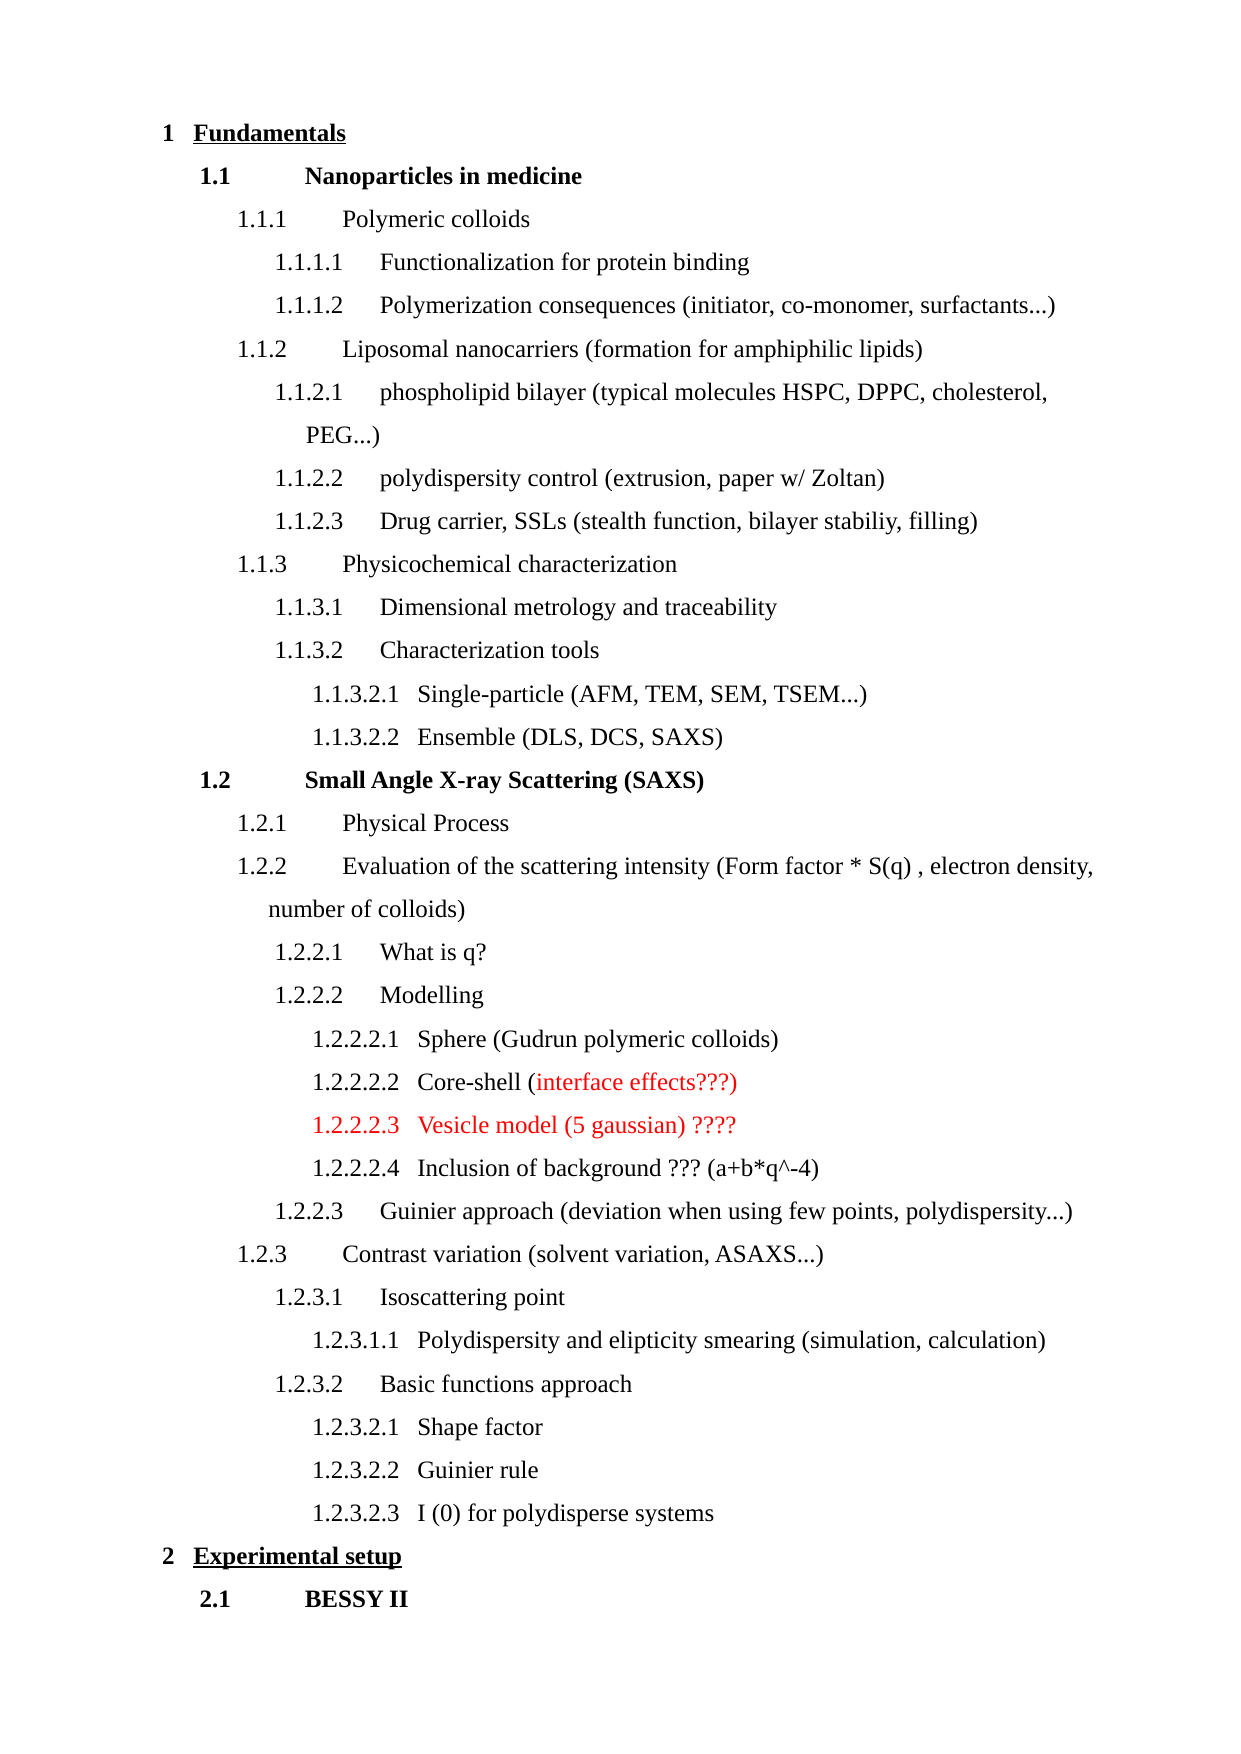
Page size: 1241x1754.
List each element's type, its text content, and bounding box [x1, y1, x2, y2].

list phospholipid bilayer (typical molecules HSPC, DPPC, cholesterol, PEG...) [268, 377, 1122, 449]
list Vesicle model (5 gaussian) ???? [306, 1110, 1122, 1139]
list Sphere (Gudrun polymeric colloids) [306, 1024, 1122, 1052]
list Polydispersity and elipticity smearing (simulation, calculation) [306, 1326, 1122, 1354]
list Liposomal nanocarriers (formation for amphiphilic lipids) [231, 334, 1122, 362]
list Physicochemical characterization [231, 549, 1122, 578]
list Basic functions approach [268, 1369, 1122, 1397]
list Guinier approach (deviation when using few points, polydispersity...) [268, 1196, 1122, 1225]
list Single-particle (AFM, TEM, SEM, TSEM...) [306, 679, 1122, 707]
list polydispersity control (extrusion, paper w/ Zoltan) [268, 463, 1122, 492]
list Modelling [268, 981, 1122, 1009]
list Evaluation of the scattering intensity (Form factor * S(q) , electron density, number of colloids) [231, 851, 1122, 923]
list Dimensional metrology and traceability [268, 592, 1122, 621]
list Drug carrier, SSLs (stealth function, bilayer stabiliy, filling) [268, 506, 1122, 535]
list I (0) for polydisperse systems [306, 1498, 1122, 1527]
list Ensemble (DLS, DCS, SAXS) [306, 722, 1122, 751]
list Inclusion of background ??? (a+b*q^-4) [306, 1153, 1122, 1182]
list What is q? [268, 937, 1122, 966]
list Polymeric colloids [231, 204, 1122, 233]
list Physical Process [231, 808, 1122, 837]
list Core-shell (interface effects???) [306, 1067, 1122, 1096]
list Nanoparticles in medicine [193, 161, 1122, 190]
list Small Angle X-ray Scattering (SAXS) [193, 765, 1122, 794]
list Characterization tools [268, 636, 1122, 664]
list Guinier rule [306, 1455, 1122, 1484]
list Shape factor [306, 1412, 1122, 1441]
list Fundamentals [156, 118, 1122, 147]
list Polymerization consequences (initiator, co-monomer, surfactants...) [268, 291, 1122, 319]
list BESSY II [193, 1584, 1122, 1613]
list Contrast variation (solvent variation, ASAXS...) [231, 1239, 1122, 1268]
list Functionalization for protein binding [268, 247, 1122, 276]
list Experimental setup [156, 1541, 1122, 1570]
list Isoscattering point [268, 1282, 1122, 1311]
